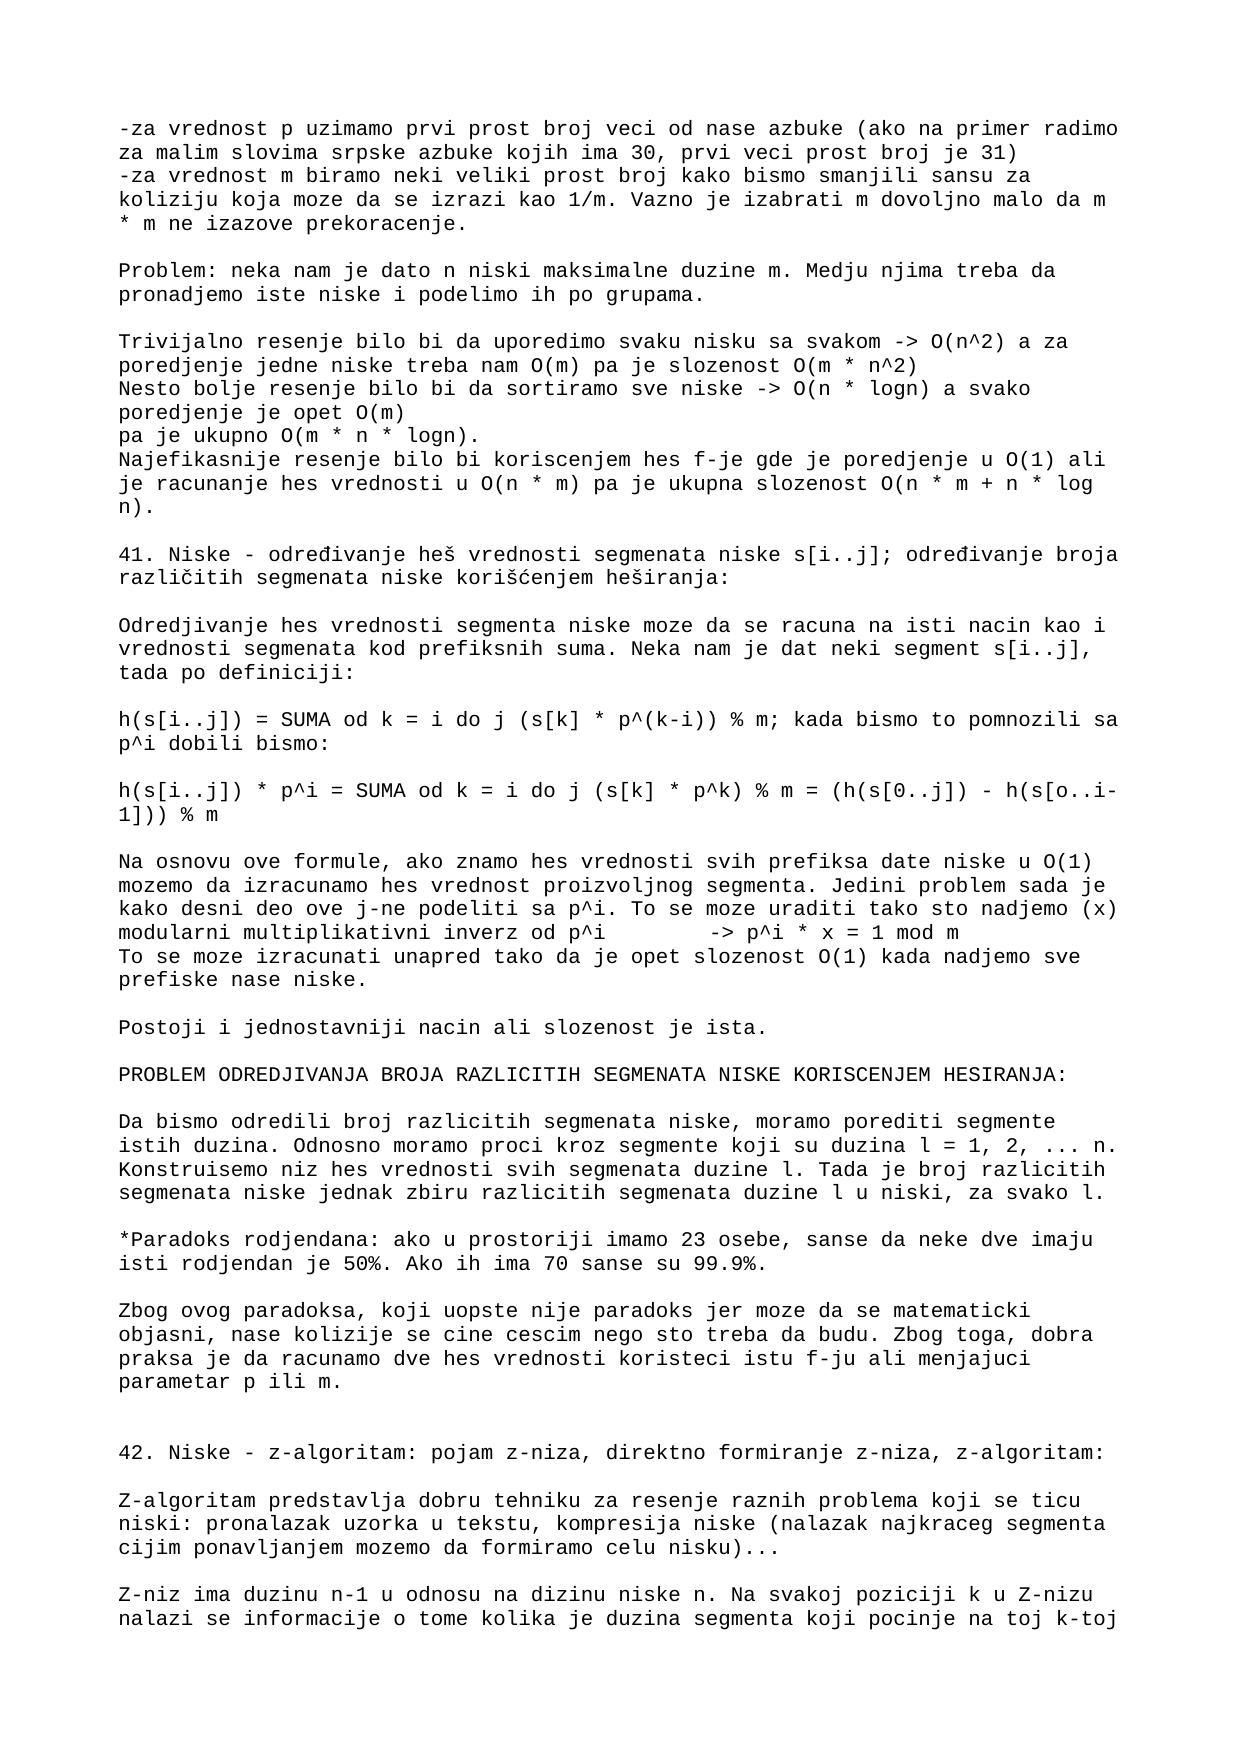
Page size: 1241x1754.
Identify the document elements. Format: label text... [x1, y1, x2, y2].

text Problem: neka nam je dato n niski maksimalne duzine m. Medju njima treba da pronadjemo iste niske i podelimo ih po grupama. [118, 260, 1122, 307]
text Z-niz ima duzinu n-1 u odnosu na dizinu niske n. Na svakoj poziciji k u Z-nizu nalazi se informacije o tome kolika je duzina segmenta koji pocinje na toj k-toj [118, 1584, 1122, 1631]
text Postoji i jednostavniji nacin ali slozenost je ista. [118, 1017, 1122, 1040]
text Da bismo odredili broj razlicitih segmenata niske, moramo porediti segmente istih duzina. Odnosno moramo proci kroz segmente koji su duzina l = 1, 2, ... n. Konstruisemo niz hes vrednosti svih segmenata duzine l. Tada je broj razlicitih segmenata niske jednak zbiru razlicitih segmenata duzine l u niski, za svako l. [118, 1111, 1122, 1206]
text Nesto bolje resenje bilo bi da sortiramo sve niske -> O(n * logn) a svako poredjenje je opet O(m) [118, 378, 1122, 426]
text 42. Niske - z-algoritam: pojam z-niza, direktno formiranje z-niza, z-algoritam: [118, 1442, 1122, 1466]
text 41. Niske - određivanje heš vrednosti segmenata niske s[i..j]; određivanje broja različitih segmenata niske korišćenjem heširanja: [118, 544, 1122, 591]
text h(s[i..j]) = SUMA od k = i do j (s[k] * p^(k-i)) % m; kada bismo to pomnozili sa p^i dobili bismo: [118, 709, 1122, 757]
text Na osnovu ove formule, ako znamo hes vrednosti svih prefiksa date niske u O(1) mozemo da izracunamo hes vrednost proizvoljnog segmenta. Jedini problem sada je kako desni deo ove j-ne podeliti sa p^i. To se moze uraditi tako sto nadjemo (x) modularni multiplikativni inverz od p^i -> p^i * x = 1 mod m [118, 851, 1122, 946]
text PROBLEM ODREDJIVANJA BROJA RAZLICITIH SEGMENATA NISKE KORISCENJEM HESIRANJA: [118, 1064, 1122, 1088]
text Zbog ovog paradoksa, koji uopste nije paradoks jer moze da se matematicki objasni, nase kolizije se cine cescim nego sto treba da budu. Zbog toga, dobra praksa je da racunamo dve hes vrednosti koristeci istu f-ju ali menjajuci parametar p ili m. [118, 1300, 1122, 1395]
text h(s[i..j]) * p^i = SUMA od k = i do j (s[k] * p^k) % m = (h(s[0..j]) - h(s[o..i-1])) % m [118, 780, 1122, 827]
text Trivijalno resenje bilo bi da uporedimo svaku nisku sa svakom -> O(n^2) a za poredjenje jedne niske treba nam O(m) pa je slozenost O(m * n^2) [118, 331, 1122, 378]
text -za vrednost m biramo neki veliki prost broj kako bismo smanjili sansu za koliziju koja moze da se izrazi kao 1/m. Vazno je izabrati m dovoljno malo da m * m ne izazove prekoracenje. [118, 165, 1122, 236]
text Z-algoritam predstavlja dobru tehniku za resenje raznih problema koji se ticu niski: pronalazak uzorka u tekstu, kompresija niske (nalazak najkraceg segmenta cijim ponavljanjem mozemo da formiramo celu nisku)... [118, 1489, 1122, 1561]
text pa je ukupno O(m * n * logn). [118, 426, 1122, 449]
text To se moze izracunati unapred tako da je opet slozenost O(1) kada nadjemo sve prefiske nase niske. [118, 946, 1122, 993]
text -za vrednost p uzimamo prvi prost broj veci od nase azbuke (ako na primer radimo za malim slovima srpske azbuke kojih ima 30, prvi veci prost broj je 31) [118, 118, 1122, 165]
text Najefikasnije resenje bilo bi koriscenjem hes f-je gde je poredjenje u O(1) ali je racunanje hes vrednosti u O(n * m) pa je ukupna slozenost O(n * m + n * log n). [118, 449, 1122, 520]
text Odredjivanje hes vrednosti segmenta niske moze da se racuna na isti nacin kao i vrednosti segmenata kod prefiksnih suma. Neka nam je dat neki segment s[i..j], tada po definiciji: [118, 615, 1122, 686]
text *Paradoks rodjendana: ako u prostoriji imamo 23 osebe, sanse da neke dve imaju isti rodjendan je 50%. Ako ih ima 70 sanse su 99.9%. [118, 1229, 1122, 1277]
